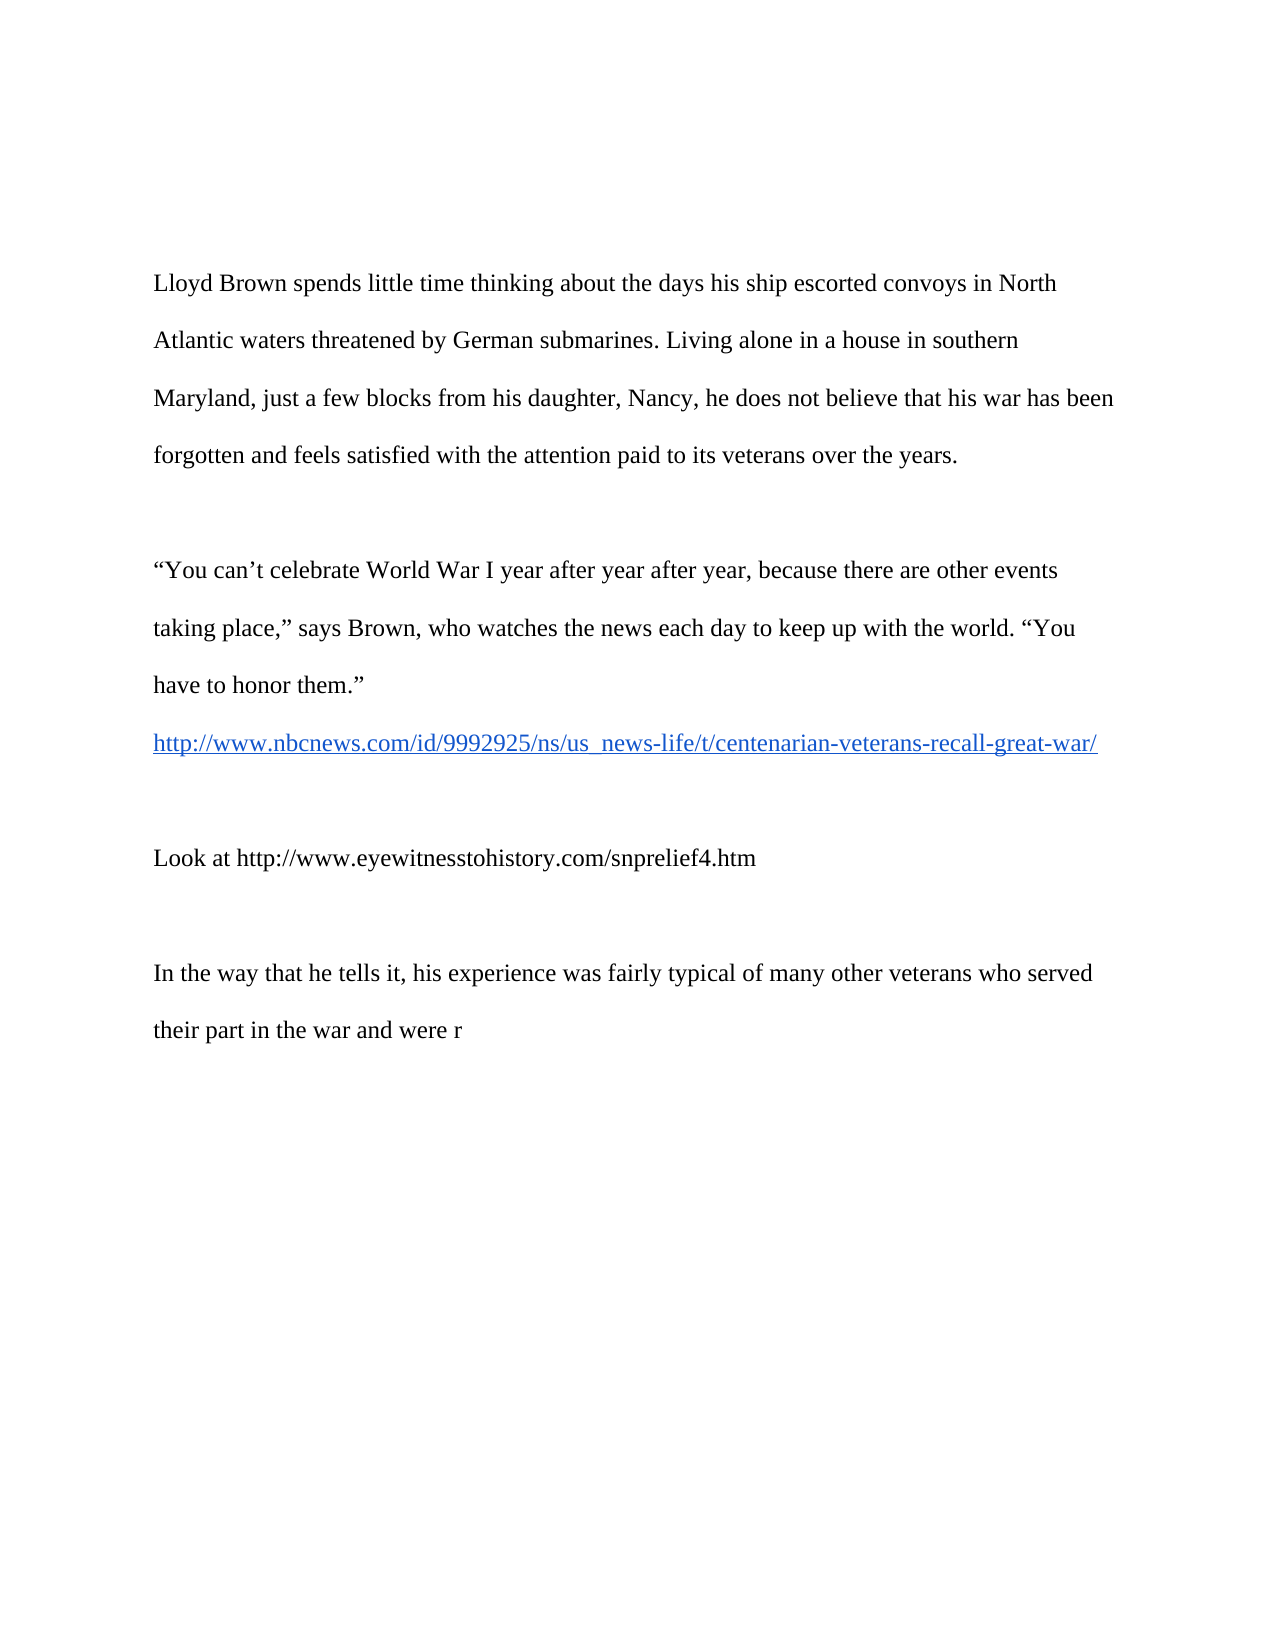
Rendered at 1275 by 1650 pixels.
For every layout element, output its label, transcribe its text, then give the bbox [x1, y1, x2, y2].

text In the way that he tells it, his experience was fairly typical of many other veterans who served their part in the war and were r [153, 958, 1122, 1044]
text Look at http://www.eyewitnesstohistory.com/snprelief4.htm [153, 843, 1122, 872]
text http://www.nbcnews.com/id/9992925/ns/us_news-life/t/centenarian-veterans-recall-great-war/ [153, 728, 1122, 757]
text Lloyd Brown spends little time thinking about the days his ship escorted convoys in North Atlantic waters threatened by German submarines. Living alone in a house in southern Maryland, just a few blocks from his daughter, Nancy, he does not believe that his war has been forgotten and feels satisfied with the attention paid to its veterans over the years. “You can’t celebrate World War I year after year after year, because there are other events taking place,” says Brown, who watches the news each day to keep up with the world. “You have to honor them.” [153, 268, 1122, 699]
